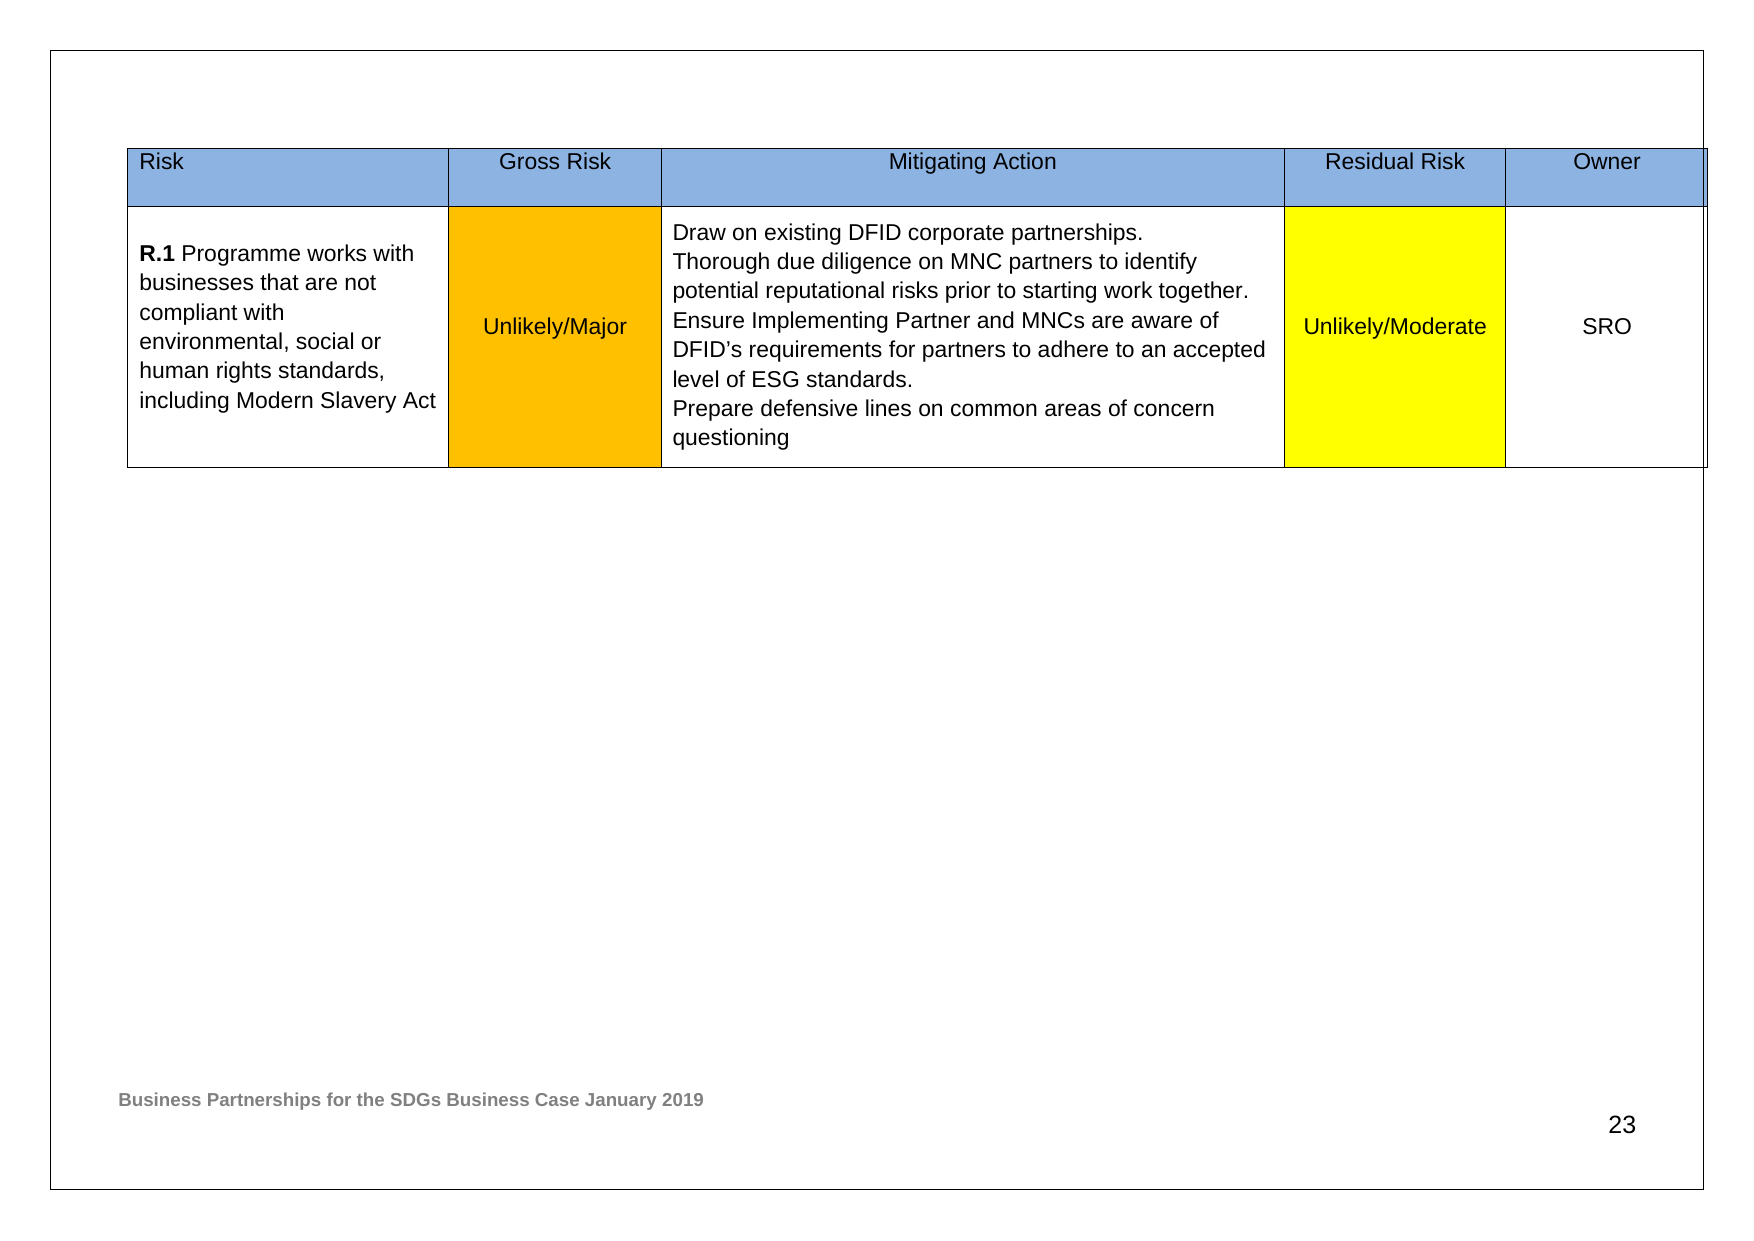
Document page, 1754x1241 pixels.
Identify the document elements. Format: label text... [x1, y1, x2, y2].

table_header Owner [1506, 149, 1703, 206]
table_cell Unlikely/Major [449, 207, 661, 467]
table_cell R.1 Programme works with businesses that are not compliant with environmental, social or human rights standards, including Modern Slavery Act [128, 207, 448, 467]
table_header Mitigating Action [662, 149, 1284, 206]
table_header Gross Risk [449, 149, 661, 206]
table_cell Unlikely/Moderate [1285, 207, 1505, 467]
table_cell SRO [1506, 207, 1703, 467]
table_cell Draw on existing DFID corporate partnerships. Thorough due diligence on MNC partners to identify potential reputational risks prior to starting work together. Ensure Implementing Partner and MNCs are aware of DFID’s requirements for partners to adhere to an accepted level of ESG standards. Prepare defensive lines on common areas of concern questioning [662, 207, 1284, 467]
table_header Risk [128, 149, 448, 206]
table_header Residual Risk [1285, 149, 1505, 206]
